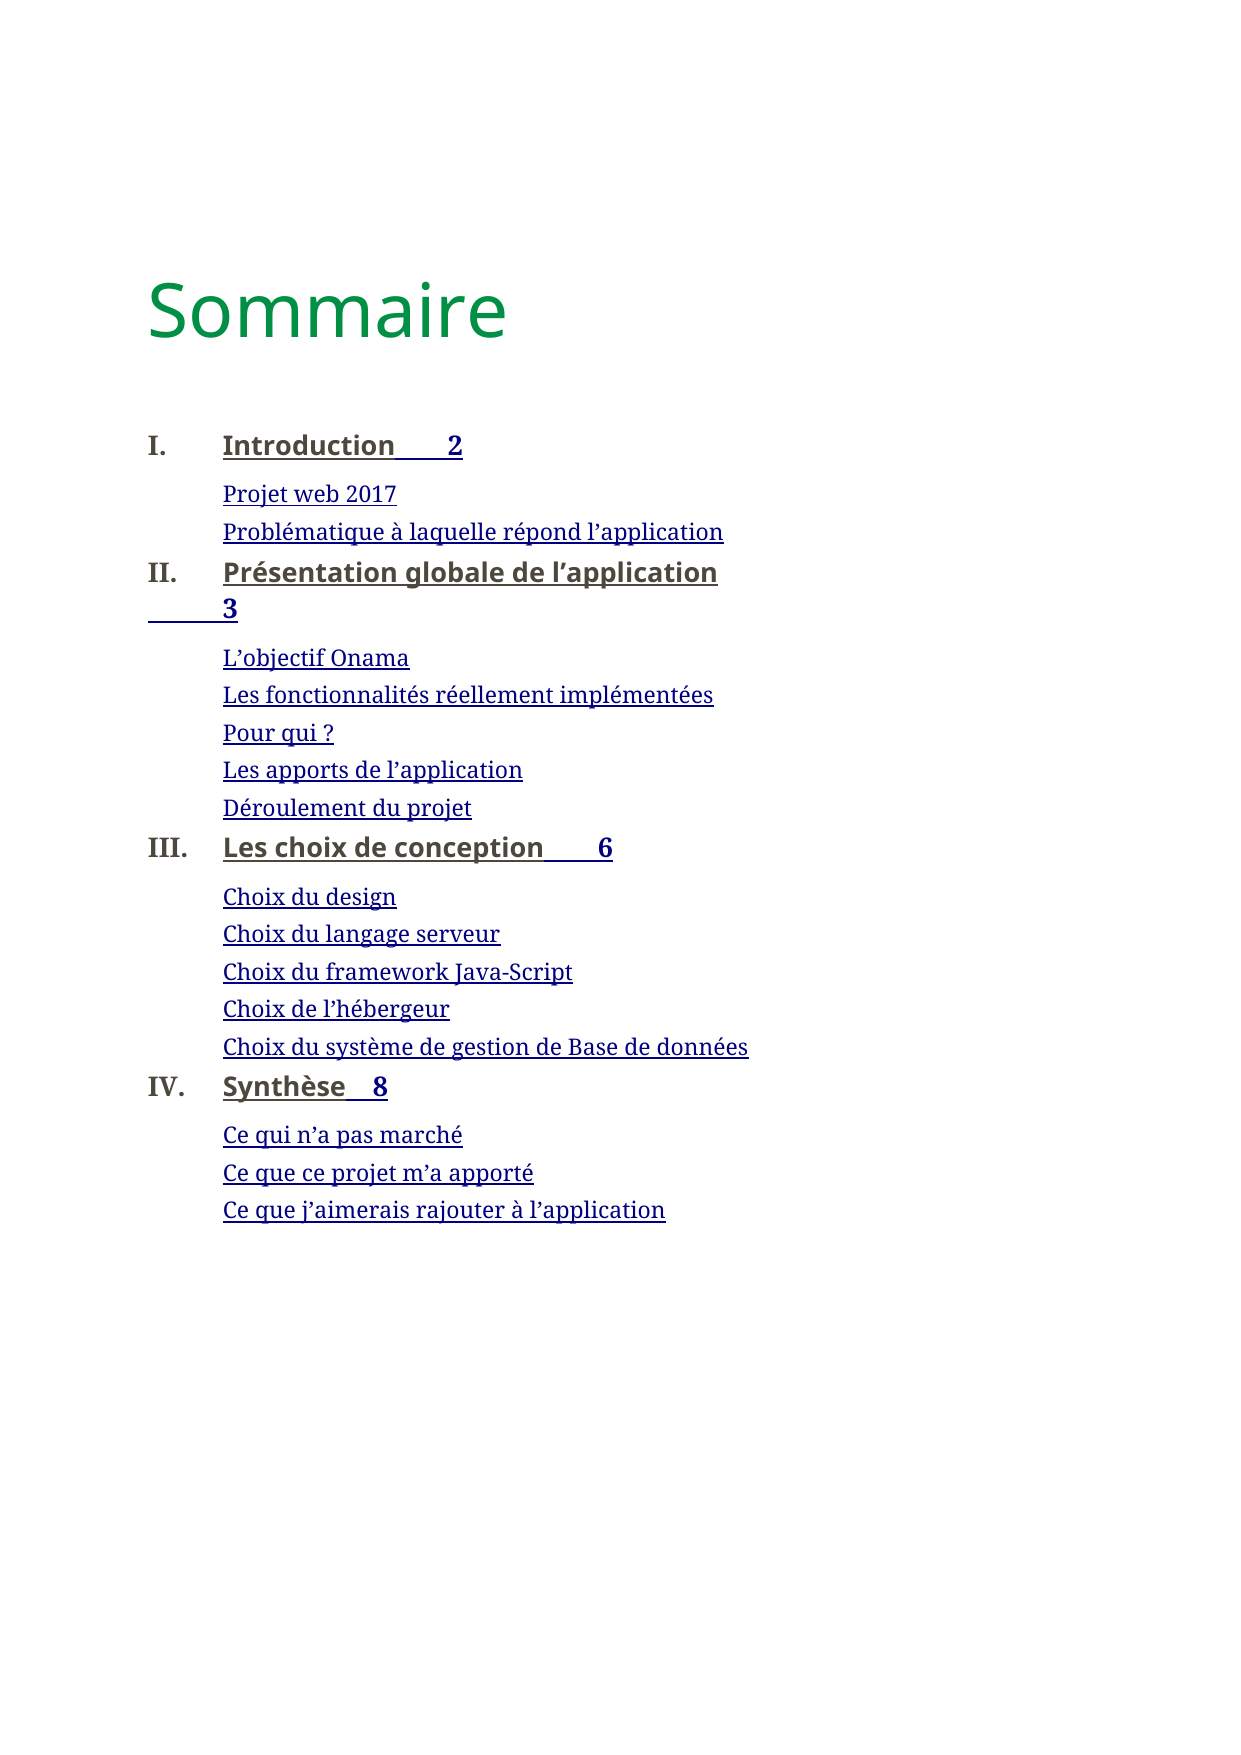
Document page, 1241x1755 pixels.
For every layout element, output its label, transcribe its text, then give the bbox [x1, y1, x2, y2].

text Ce que j’aimerais rajouter à l’application [223, 1194, 755, 1226]
text Les fonctionnalités réellement implémentées [223, 679, 755, 710]
text Déroulement du projet [223, 791, 755, 823]
text Pour qui ? [223, 716, 755, 748]
text Choix du langage serveur [223, 918, 755, 949]
list Présentation globale de l’application 3 [148, 553, 755, 627]
text Choix du système de gestion de Base de données [223, 1030, 755, 1062]
text Les apports de l’application [223, 754, 755, 785]
text Choix de l’hébergeur [223, 993, 755, 1024]
list Les choix de conception 6 [148, 829, 755, 866]
text Ce qui n’a pas marché [223, 1119, 755, 1151]
text Sommaire [148, 257, 1093, 359]
text Ce que ce projet m’a apporté [223, 1157, 755, 1188]
list Synthèse 8 [148, 1068, 755, 1105]
text L’objectif Onama [223, 641, 755, 673]
text Choix du design [223, 880, 755, 912]
text Problématique à laquelle répond l’application [223, 516, 755, 547]
text Projet web 2017 [223, 478, 755, 509]
list Introduction 2 [148, 427, 755, 463]
text Choix du framework Java-Script [223, 955, 755, 987]
